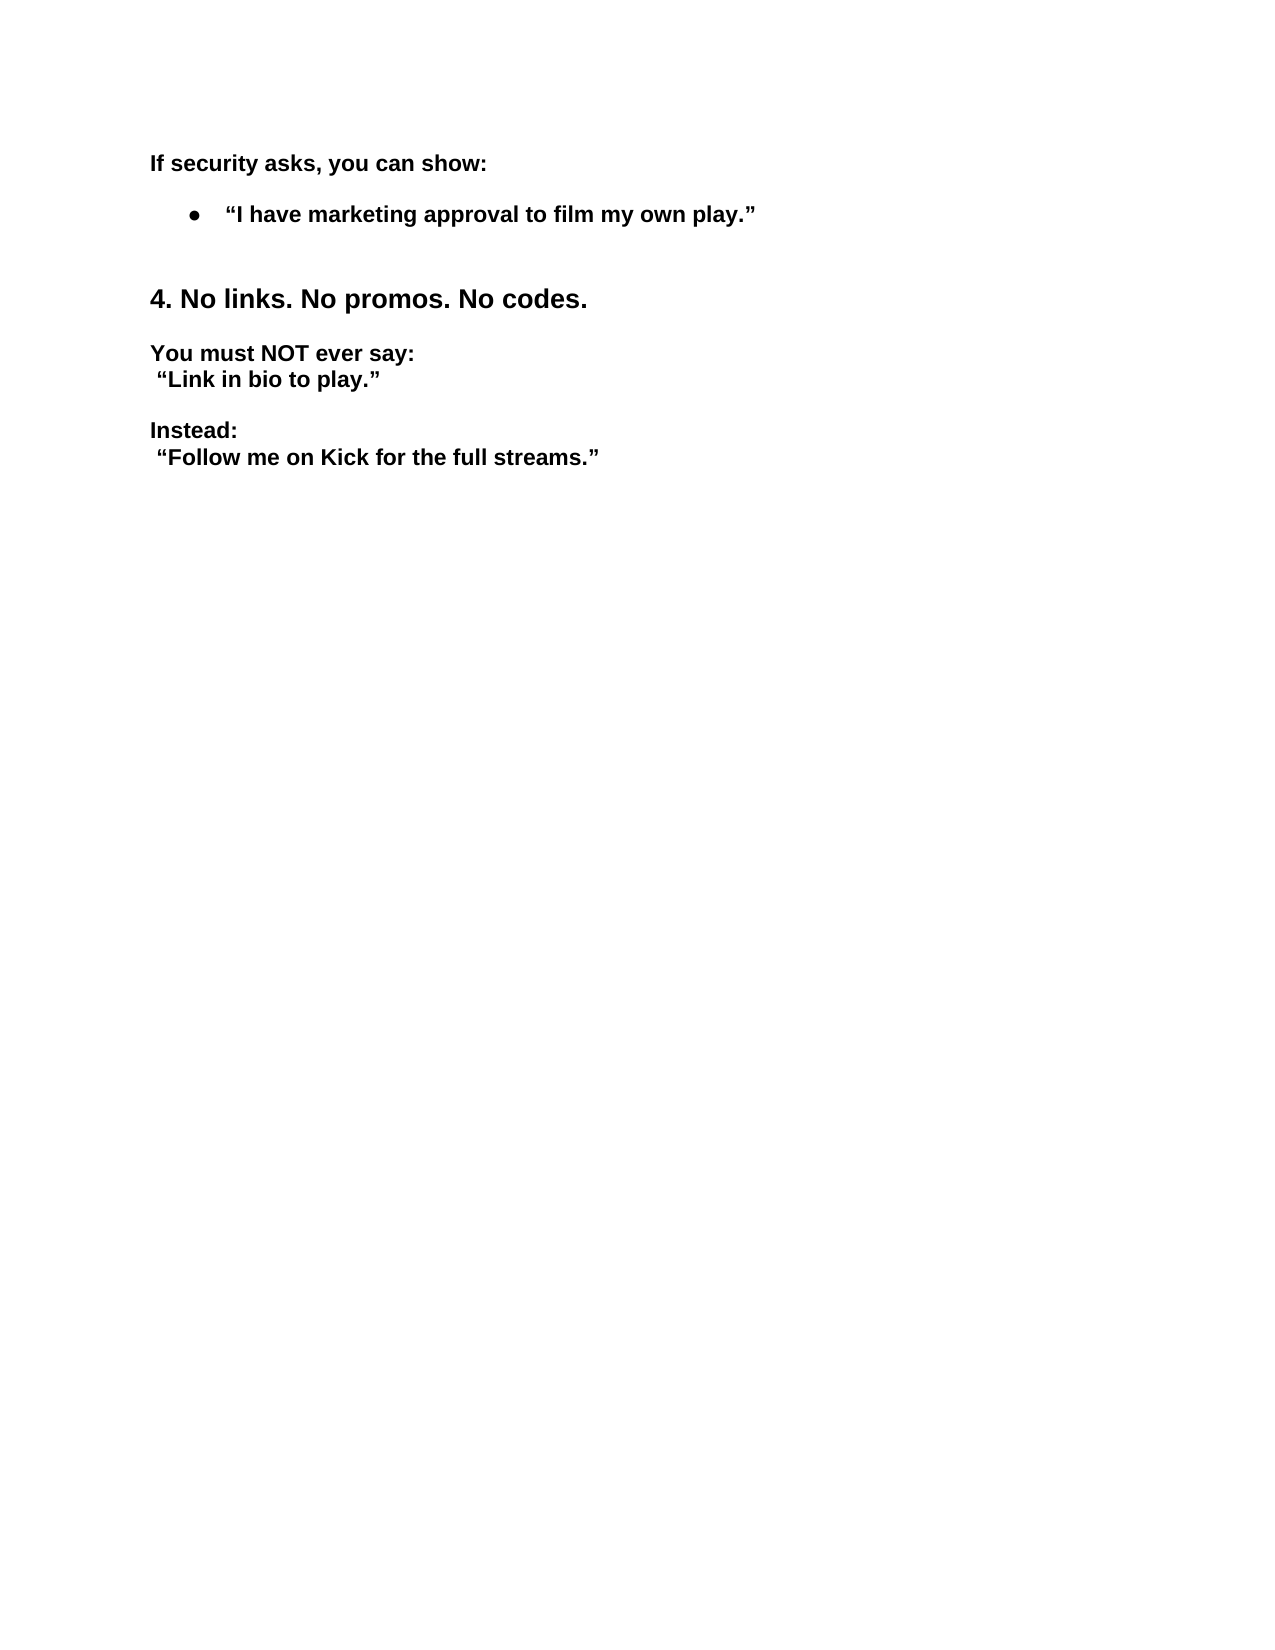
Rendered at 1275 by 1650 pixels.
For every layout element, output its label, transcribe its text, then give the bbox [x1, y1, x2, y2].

subtitle 4. No links. No promos. No codes. [150, 283, 1125, 314]
list “I have marketing approval to film my own play.” [187, 201, 1125, 254]
text Instead: “Follow me on Kick for the full streams.” [150, 417, 1125, 470]
text You must NOT ever say: “Link in bio to play.” [150, 339, 1125, 392]
text If security asks, you can show: [150, 150, 1125, 176]
